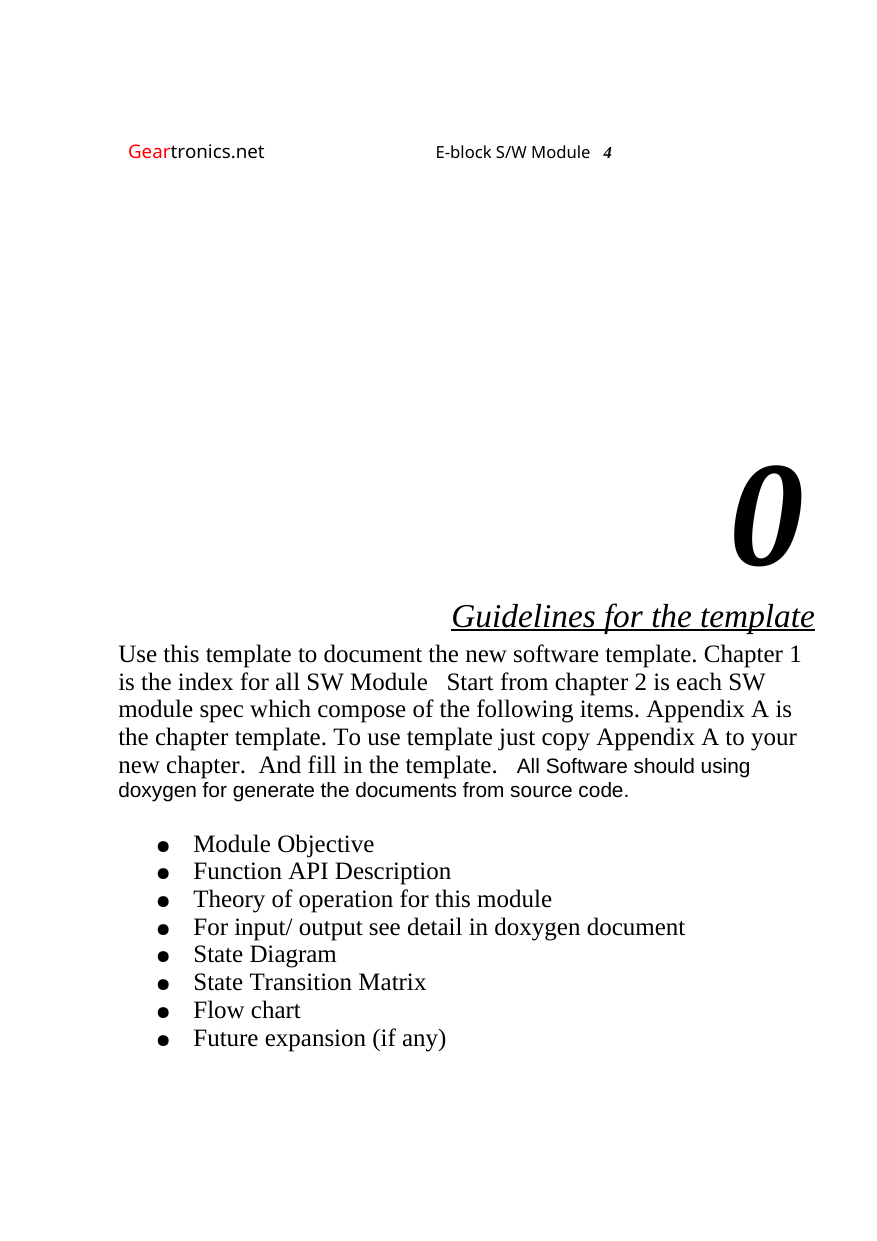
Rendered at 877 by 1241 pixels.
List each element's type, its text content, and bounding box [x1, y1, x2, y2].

list Theory of operation for this module [156, 885, 818, 913]
list Future expansion (if any) [156, 1024, 818, 1051]
list State Transition Matrix [156, 968, 818, 996]
list Module Objective [156, 830, 818, 857]
text 0 [118, 431, 818, 597]
title Guidelines for the template [118, 597, 818, 634]
list Function API Description [156, 857, 818, 885]
list State Diagram [156, 941, 818, 968]
list Flow chart [156, 996, 818, 1024]
list For input/ output see detail in doxygen document [156, 913, 818, 941]
text Use this template to document the new software template. Chapter 1 is the index for all SW Module Start from chapter 2 is each SW module spec which compose of the following items. Appendix A is the chapter template. To use template just copy Appendix A to your new chapter. And fill in the template. All Software should using doxygen for generate the documents from source code. [118, 640, 818, 802]
